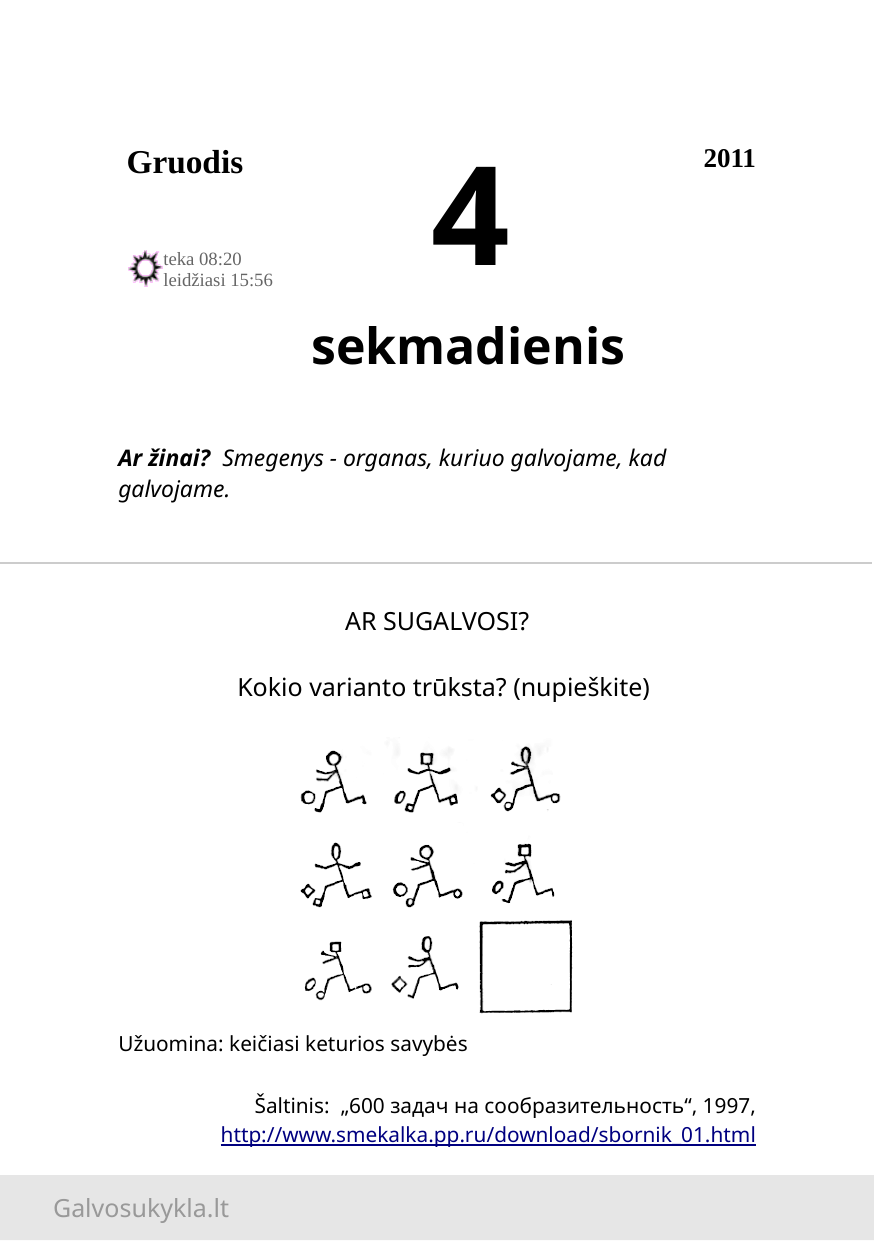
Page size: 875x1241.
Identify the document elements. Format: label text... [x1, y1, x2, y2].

text Kokio varianto trūksta? (nupieškite) [118, 669, 756, 703]
text AR SUGALVOSI? [118, 604, 756, 638]
text Ar žinai? Smegenys - organas, kuriuo galvojame, kad galvojame. [118, 442, 756, 504]
table_header 2011 [638, 118, 756, 379]
text Užuomina: keičiasi keturios savybės [118, 1029, 756, 1057]
table_header Gruodis teka 08:20 leidžiasi 15:56 [118, 118, 298, 287]
table_header 4 sekmadienis [299, 118, 638, 379]
picture [127, 250, 164, 288]
text Šaltinis: „600 задач на сообразительность“, 1997, http://www.smekalka.pp.ru/download/sbornik_01.html [118, 1092, 756, 1148]
table_header [118, 288, 298, 379]
